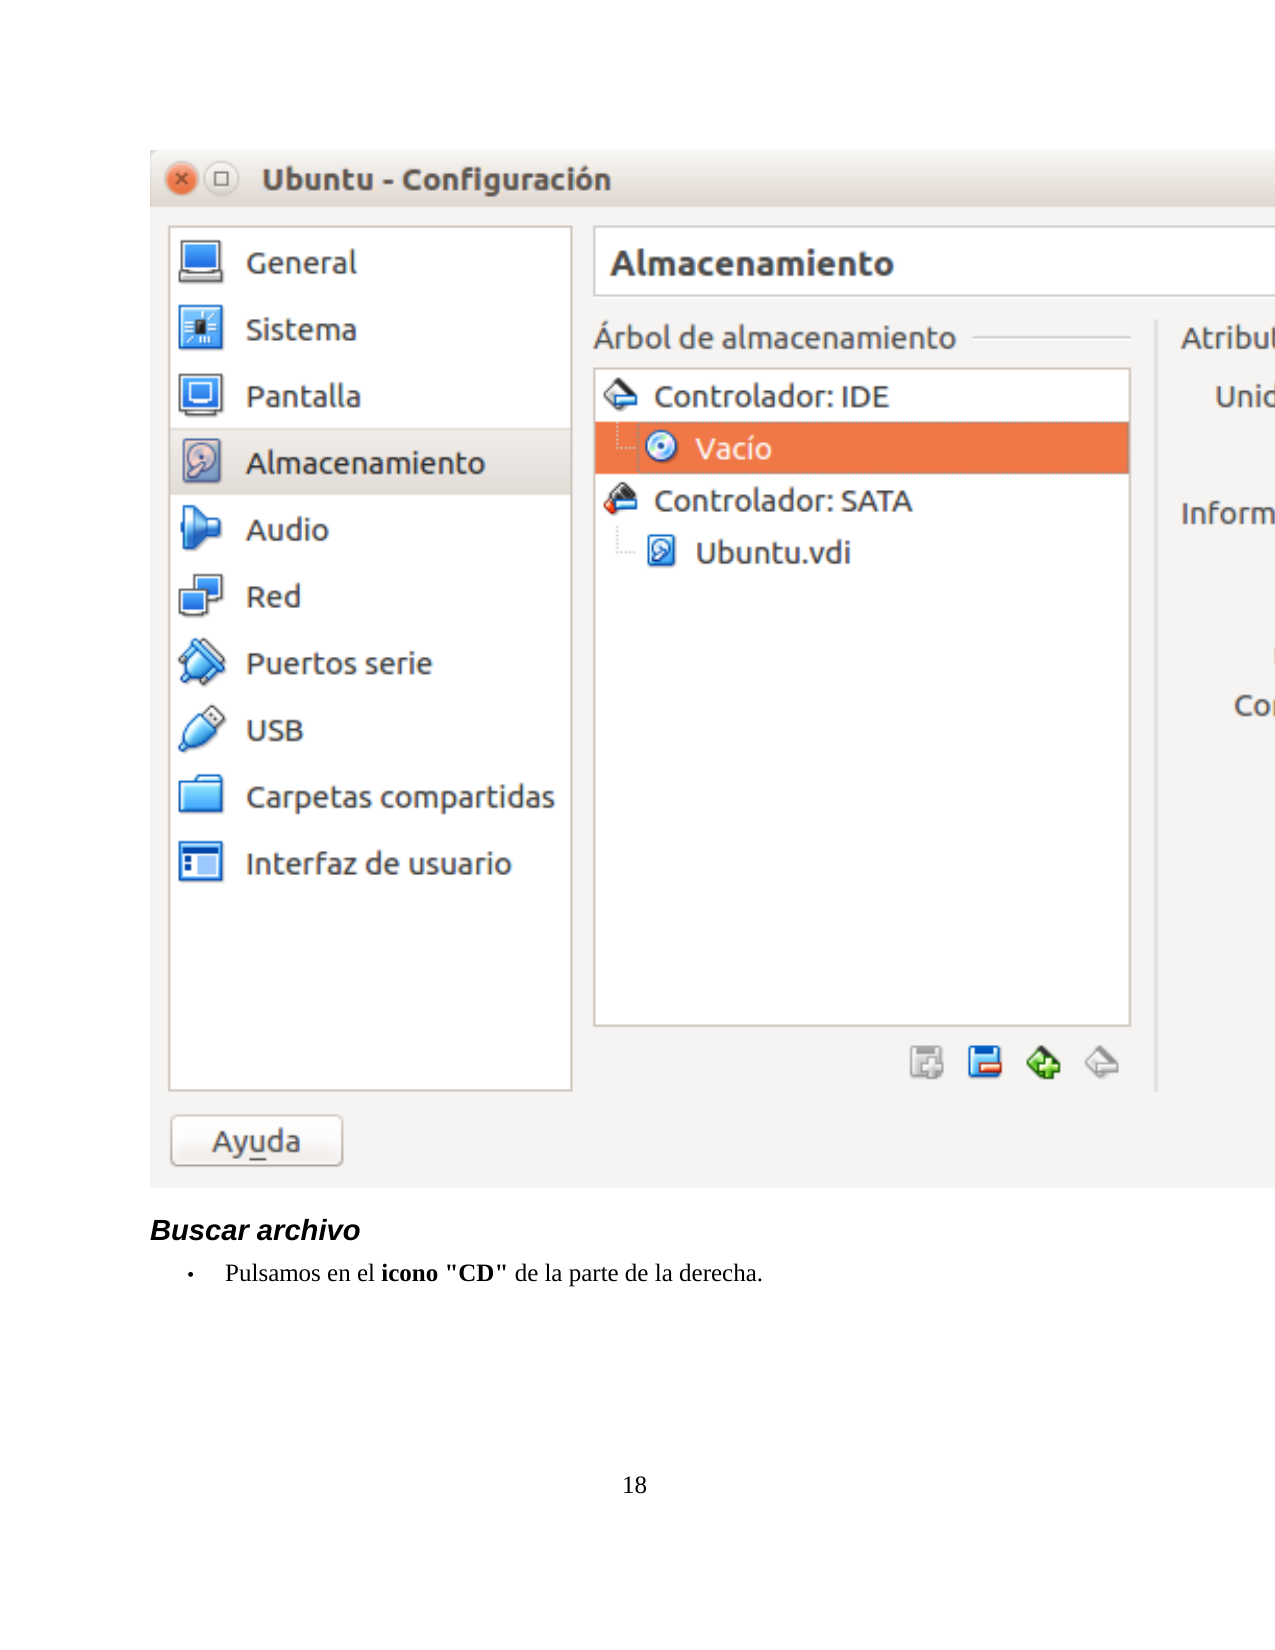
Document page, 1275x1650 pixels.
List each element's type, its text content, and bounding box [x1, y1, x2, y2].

subtitle Buscar archivo [150, 1212, 1125, 1246]
picture [150, 150, 1275, 1188]
list Pulsamos en el icono "CD" de la parte de la derecha. [187, 1258, 1125, 1287]
